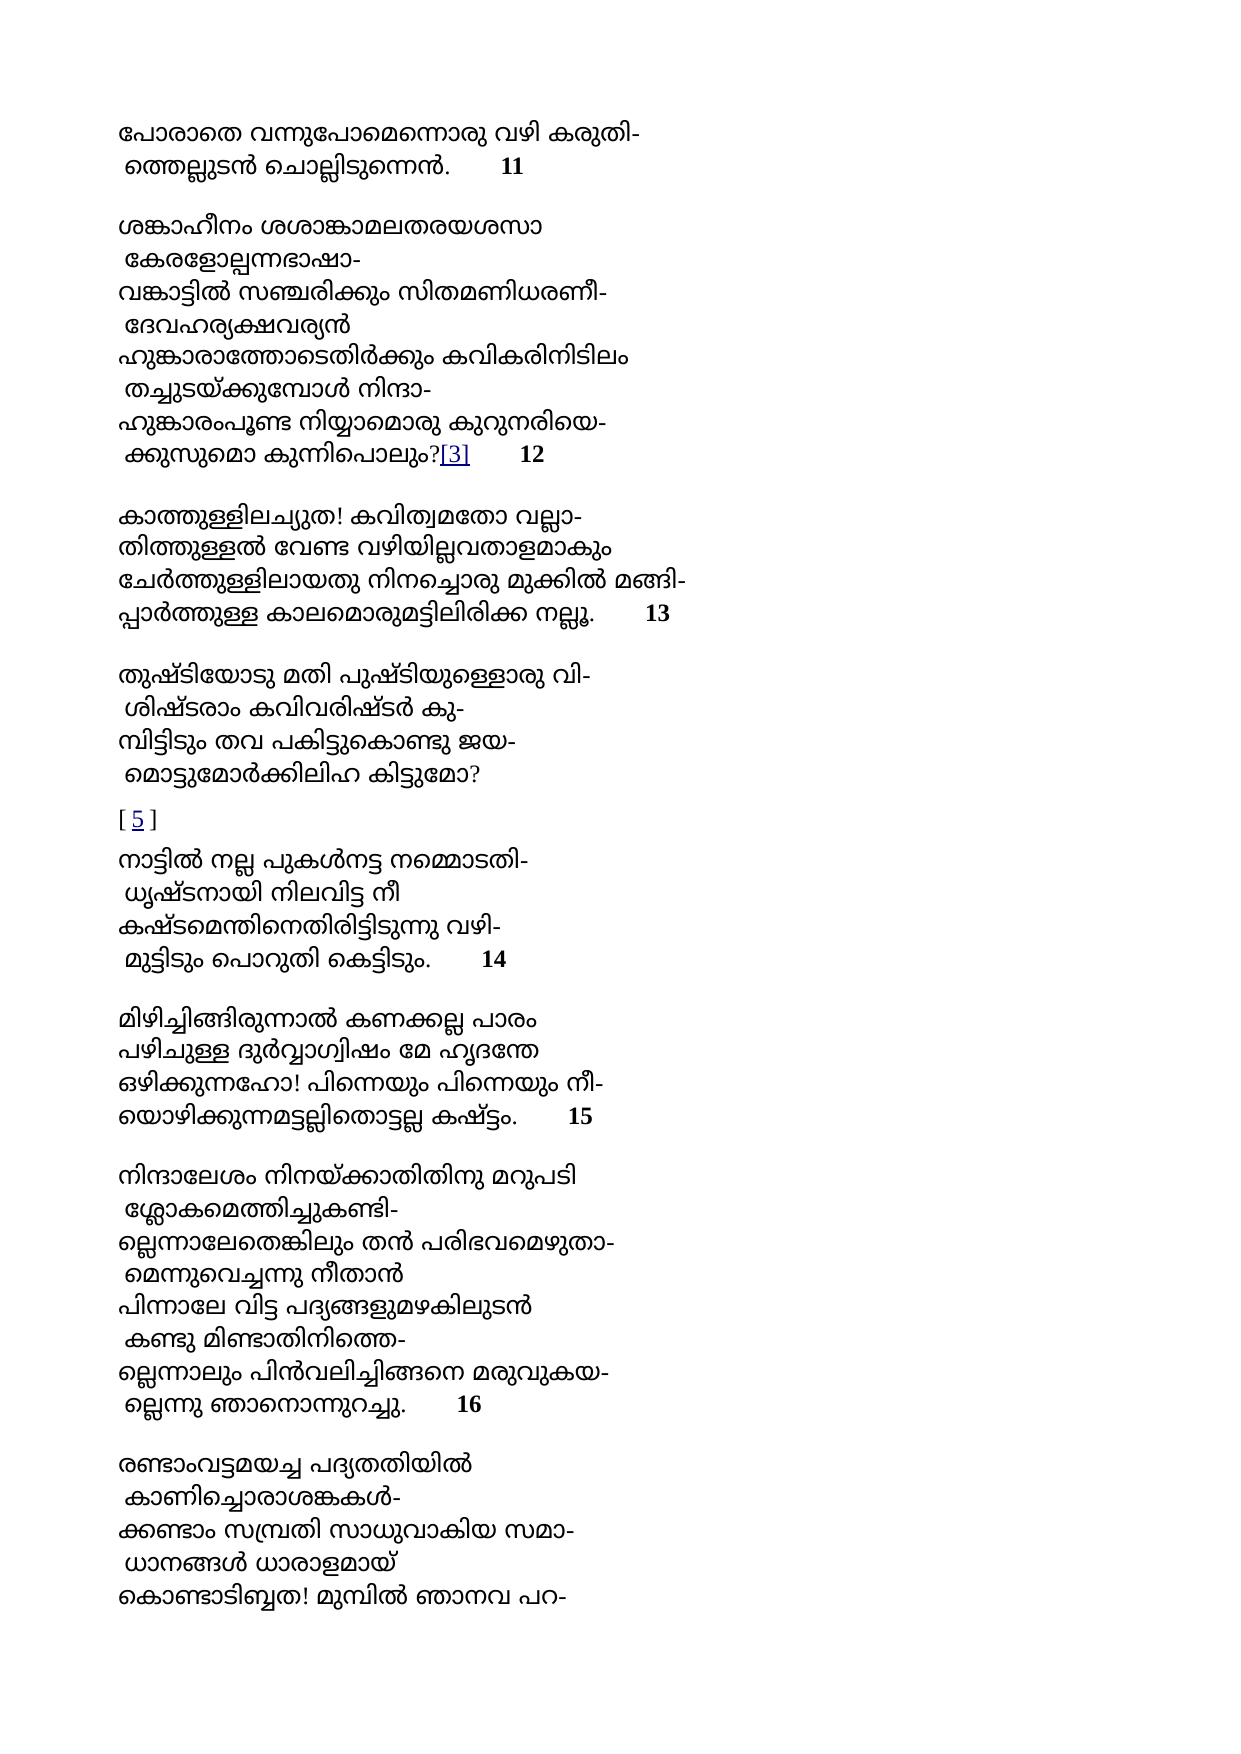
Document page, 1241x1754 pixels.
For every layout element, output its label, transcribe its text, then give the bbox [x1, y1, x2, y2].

text പോരാതെ വന്നുപോമെന്നൊരു വഴി കരുതി- ത്തെല്ലുടൻ ചൊല്ലിടുന്നെൻ. 11 ശങ്കാഹീനം ശശാങ്കാമലതരയശസാ കേരളോല്പന്നഭാഷാ- വങ്കാട്ടിൽ സഞ്ചരിക്കും സിതമണിധരണീ- ദേവഹര്യക്ഷവര്യൻ ഹുങ്കാരാത്തോടെതിർക്കും കവികരിനിടിലം തച്ചുടയ്ക്കുമ്പോൾ നിന്ദാ- ഹുങ്കാരംപൂണ്ട നിയ്യാമൊരു കുറുനരിയെ- ക്കുസുമൊ കുന്നിപൊലും?[3] 12 കാത്തുള്ളിലച്യുത! കവിത്വമതോ വല്ലാ- തിത്തുള്ളൽ വേണ്ട വഴിയില്ലവതാളമാകും ചേർത്തുള്ളിലായതു നിനച്ചൊരു മുക്കിൽ മങ്ങി- പ്പാർത്തുള്ള കാലമൊരുമട്ടിലിരിക്ക നല്ലൂ. 13 തുഷ്ടിയോടു മതി പുഷ്ടിയുള്ളൊരു വി- ശിഷ്ടരാം കവിവരിഷ്ടർ കു- മ്പിട്ടിടും തവ പകിട്ടുകൊണ്ടു ജയ- മൊട്ടുമോർക്കിലിഹ കിട്ടുമോ? [118, 118, 1122, 792]
text നാട്ടിൽ നല്ല പുകൾനട്ട നമ്മൊടതി- ധൃഷ്ടനായി നിലവിട്ട നീ കഷ്ടമെന്തിനെതിരിട്ടിടുന്നു വഴി- മുട്ടിടും പൊറുതി കെട്ടിടും. 14 മിഴിച്ചിങ്ങിരുന്നാൽ കണക്കല്ല പാരം പഴിചുള്ള ദുർവ്വാഗ്വിഷം മേ ഹൃദന്തേ ഒഴിക്കുന്നഹോ! പിന്നെയും പിന്നെയും നീ- യൊഴിക്കുന്നമട്ടല്ലിതൊട്ടല്ല കഷ്ട്ടം. 15 നിന്ദാലേശം നിനയ്ക്കാതിതിനു മറുപടി ശ്ലോകമെത്തിച്ചുകണ്ടി- ല്ലെന്നാലേതെങ്കിലും തൻ പരിഭവമെഴുതാ- മെന്നുവെച്ചന്നു നീതാൻ പിന്നാലേ വിട്ട പദ്യങ്ങളുമഴകിലുടൻ കണ്ടു മിണ്ടാതിനിത്തെ- ല്ലെന്നാലും പിൻവലിച്ചിങ്ങനെ മരുവുകയ- ല്ലെന്നു ഞാനൊന്നുറച്ചു. 16 രണ്ടാംവട്ടമയച്ച പദ്യതതിയിൽ കാണിച്ചൊരാശങ്കകൾ- ക്കണ്ടാം സമ്പ്രതി സാധുവാകിയ സമാ- ധാനങ്ങൾ ധാരാളമായ് കൊണ്ടാടിബ്ബത! മുമ്പിൽ ഞാനവ പറ- [118, 845, 1122, 1614]
text [ 5 ] [118, 804, 1122, 833]
